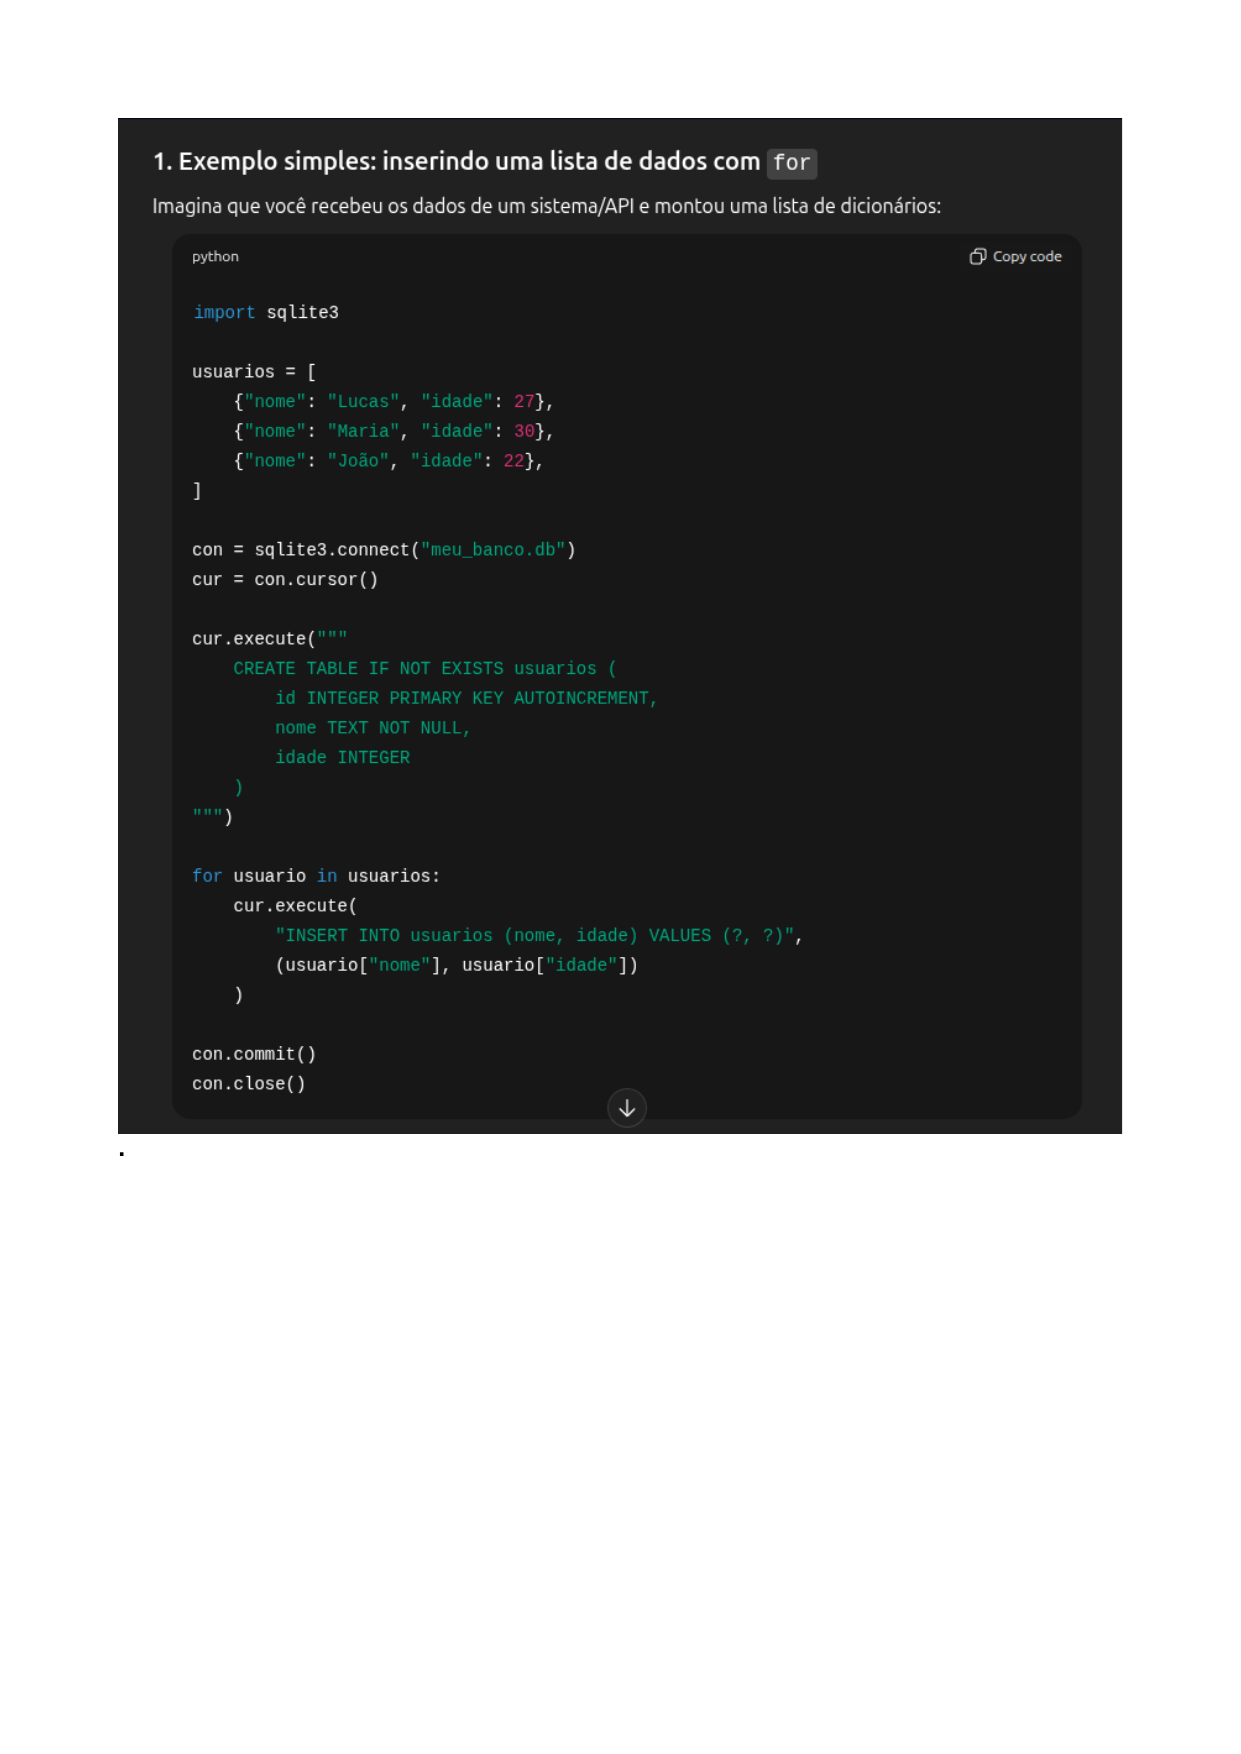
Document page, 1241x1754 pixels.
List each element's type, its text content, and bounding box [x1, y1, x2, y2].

picture [118, 118, 1123, 1134]
text . [118, 1134, 1122, 1162]
